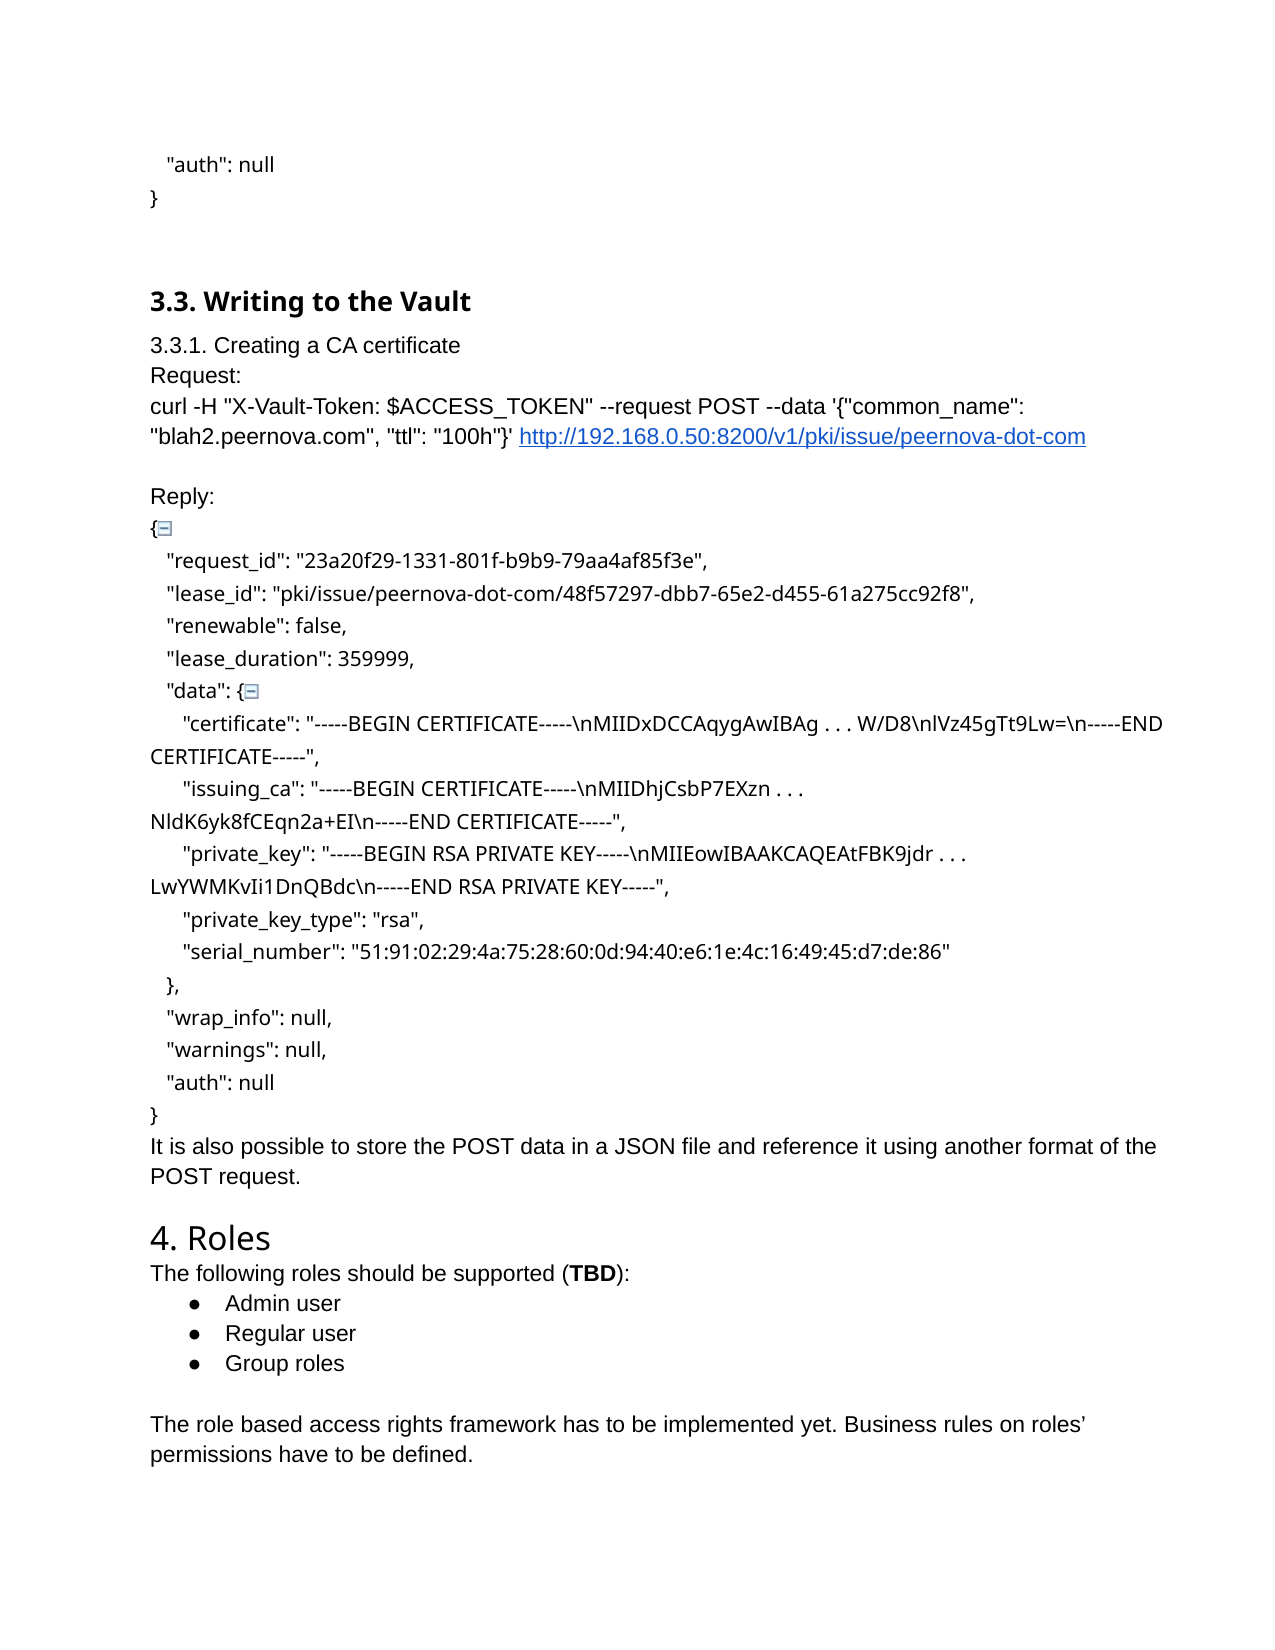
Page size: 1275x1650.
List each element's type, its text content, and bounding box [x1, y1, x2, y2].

text It is also possible to store the POST data in a JSON file and reference it using another format of the POST request. [150, 1133, 1200, 1189]
text 4. Roles [150, 1214, 1200, 1260]
text { "request_id": "23a20f29-1331-801f-b9b9-79aa4af85f3e", "lease_id": "pki/issue/peernova-dot-com/48f57297-dbb7-65e2-d455-61a275cc92f8", "renewable": false, "lease_duration": 359999, "data": { "certificate": "-----BEGIN CERTIFICATE-----\nMIIDxDCCAqygAwIBAg . . . W/D8\nlVz45gTt9Lw=\n-----END CERTIFICATE-----", "issuing_ca": "-----BEGIN CERTIFICATE-----\nMIIDhjCsbP7EXzn . . . [150, 513, 1200, 803]
text "auth": null } [150, 150, 1200, 211]
text The role based access rights framework has to be implemented yet. Business rules on roles’ permissions have to be defined. [150, 1411, 1200, 1467]
text The following roles should be supported (TBD): [150, 1260, 1200, 1286]
list Regular user [187, 1320, 1200, 1346]
text Request: [150, 362, 1200, 389]
list Group roles [187, 1350, 1200, 1377]
text 3.3.1. Creating a CA certificate [150, 332, 1200, 359]
picture [157, 521, 172, 536]
text LwYWMKvIi1DnQBdc\n-----END RSA PRIVATE KEY-----", "private_key_type": "rsa", "serial_number": "51:91:02:29:4a:75:28:60:0d:94:40:e6:1e:4c:16:49:45:d7:de:86" }, "wrap_info": null, "warnings": null, "auth": null } [150, 872, 1200, 1129]
text curl -H "X-Vault-Token: $ACCESS_TOKEN" --request POST --data '{"common_name": "blah2.peernova.com", "ttl": "100h"}' http://192.168.0.50:8200/v1/pki/issue/peernova-dot-com [150, 393, 1200, 449]
list Admin user [187, 1290, 1200, 1316]
subtitle 3.3. Writing to the Vault [150, 283, 1200, 320]
text Reply: [150, 483, 1200, 510]
picture [244, 684, 259, 699]
text NldK6yk8fCEqn2a+EI\n-----END CERTIFICATE-----", "private_key": "-----BEGIN RSA PRIVATE KEY-----\nMIIEowIBAAKCAQEAtFBK9jdr . . . [150, 807, 1200, 868]
